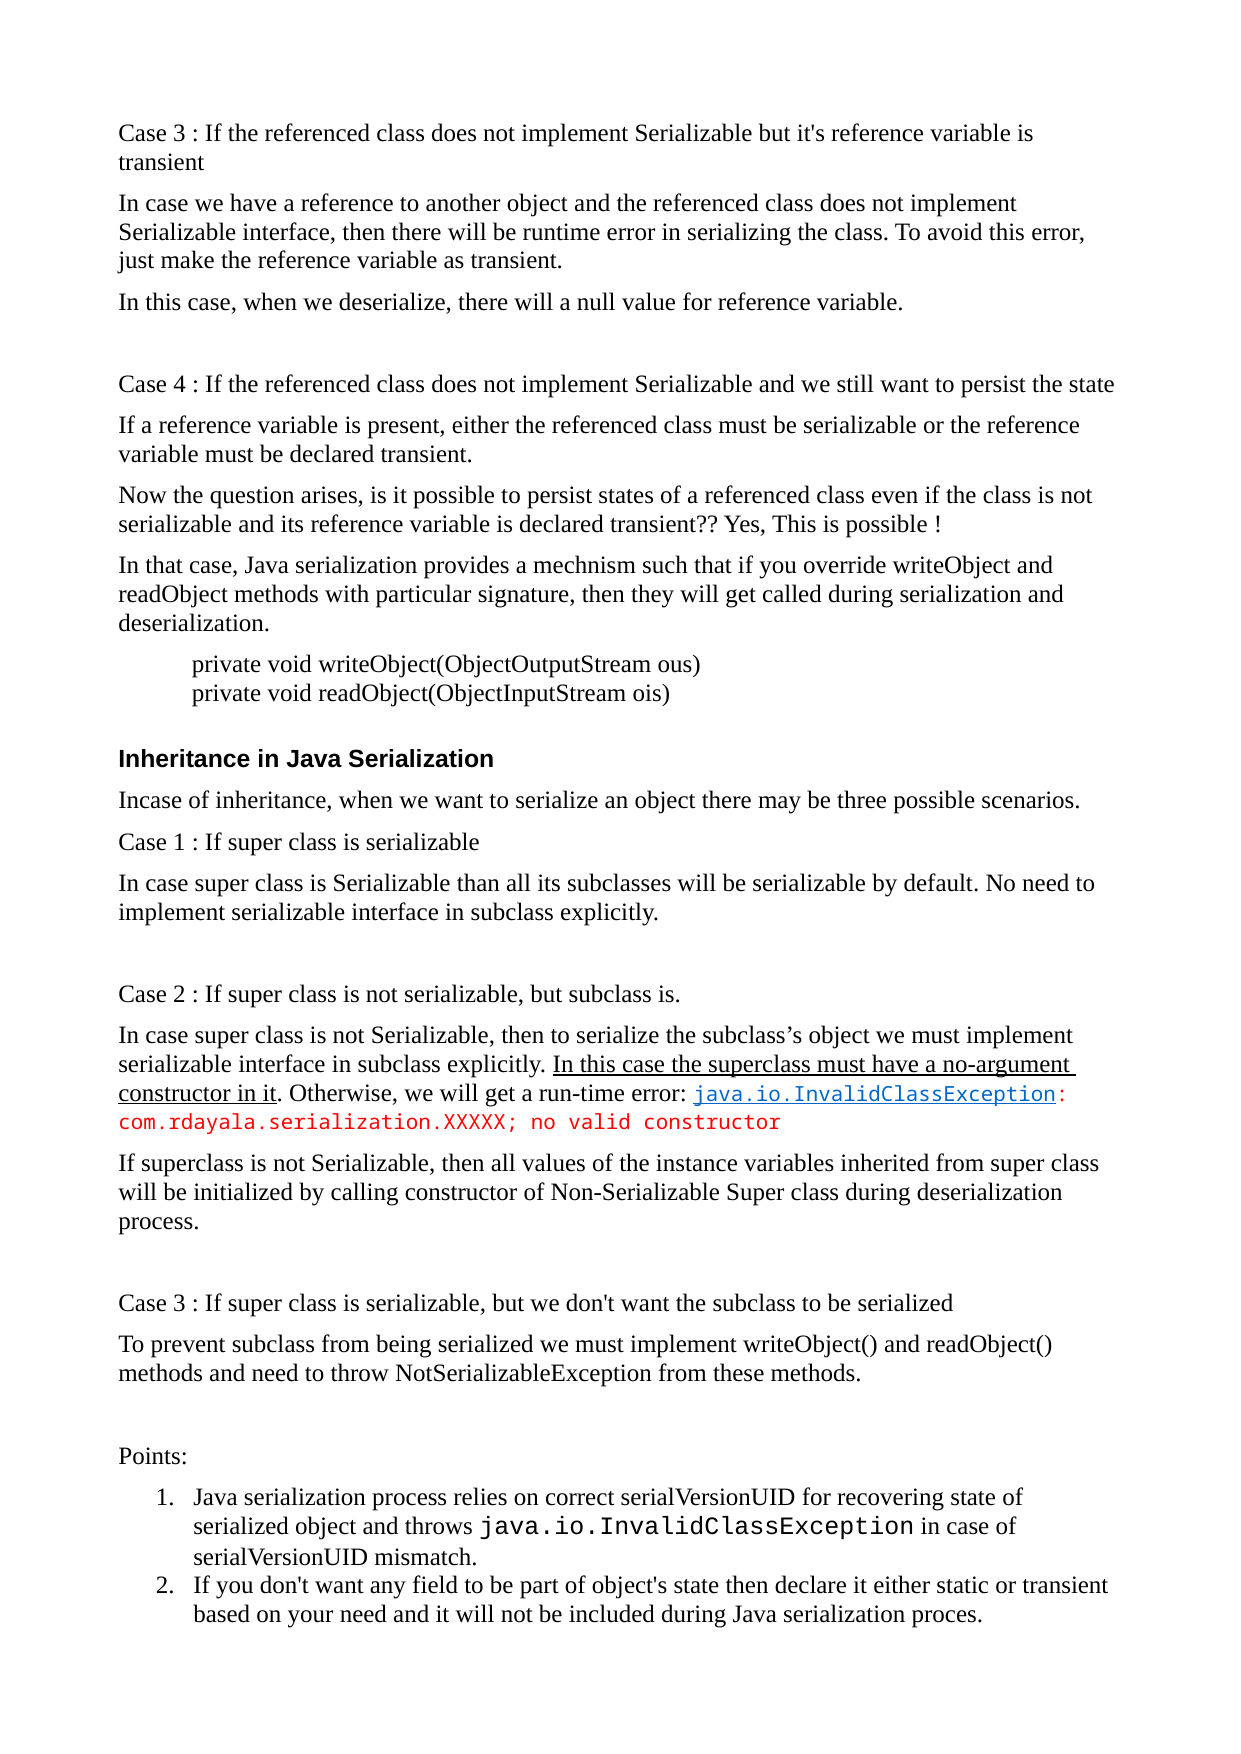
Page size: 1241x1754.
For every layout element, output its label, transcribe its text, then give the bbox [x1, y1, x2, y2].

text If a reference variable is present, either the referenced class must be serializable or the reference variable must be declared transient. [118, 411, 1122, 468]
text If superclass is not Serializable, then all values of the instance variables inherited from super class will be initialized by calling constructor of Non-Serializable Super class during deserialization process. [118, 1148, 1122, 1234]
text To prevent subclass from being serialized we must implement writeObject() and readObject() methods and need to throw NotSerializableException from these methods. [118, 1329, 1122, 1387]
text Points: [118, 1441, 1122, 1469]
text Now the question arises, is it possible to persist states of a referenced class even if the class is not serializable and its reference variable is declared transient?? Yes, This is possible ! [118, 481, 1122, 538]
text Case 3 : If super class is serializable, but we don't want the subclass to be serialized [118, 1288, 1122, 1317]
text Case 2 : If super class is not serializable, but subclass is. [118, 979, 1122, 1008]
text Case 4 : If the referenced class does not implement Serializable and we still want to persist the state [118, 369, 1122, 398]
text private void writeObject(ObjectOutputStream ous) private void readObject(ObjectInputStream ois) [118, 649, 1122, 707]
list If you don't want any field to be part of object's state then declare it either static or transient based on your need and it will not be included during Java serialization proces. [156, 1570, 1122, 1628]
text In case super class is not Serializable, then to serialize the subclass’s object we must implement serializable interface in subclass explicitly. In this case the superclass must have a no-argument constructor in it. Otherwise, we will get a run-time error: java.io.InvalidClassException: com.rdayala.serialization.XXXXX; no valid constructor [118, 1020, 1122, 1136]
list Java serialization process relies on correct serialVersionUID for recovering state of serialized object and throws java.io.InvalidClassException in case of serialVersionUID mismatch. [156, 1482, 1122, 1570]
text In this case, when we deserialize, there will a null value for reference variable. [118, 287, 1122, 316]
text In case we have a reference to another object and the referenced class does not implement Serializable interface, then there will be runtime error in serializing the class. To avoid this error, just make the reference variable as transient. [118, 188, 1122, 274]
text Case 3 : If the referenced class does not implement Serializable but it's reference variable is transient [118, 118, 1122, 176]
text In case super class is Serializable than all its subclasses will be serializable by default. No need to implement serializable interface in subclass explicitly. [118, 868, 1122, 925]
text Case 1 : If super class is serializable [118, 827, 1122, 855]
subtitle Inheritance in Java Serialization [118, 744, 1122, 773]
text Incase of inheritance, when we want to serialize an object there may be three possible scenarios. [118, 785, 1122, 814]
text In that case, Java serialization provides a mechnism such that if you override writeObject and readObject methods with particular signature, then they will get called during serialization and deserialization. [118, 551, 1122, 637]
